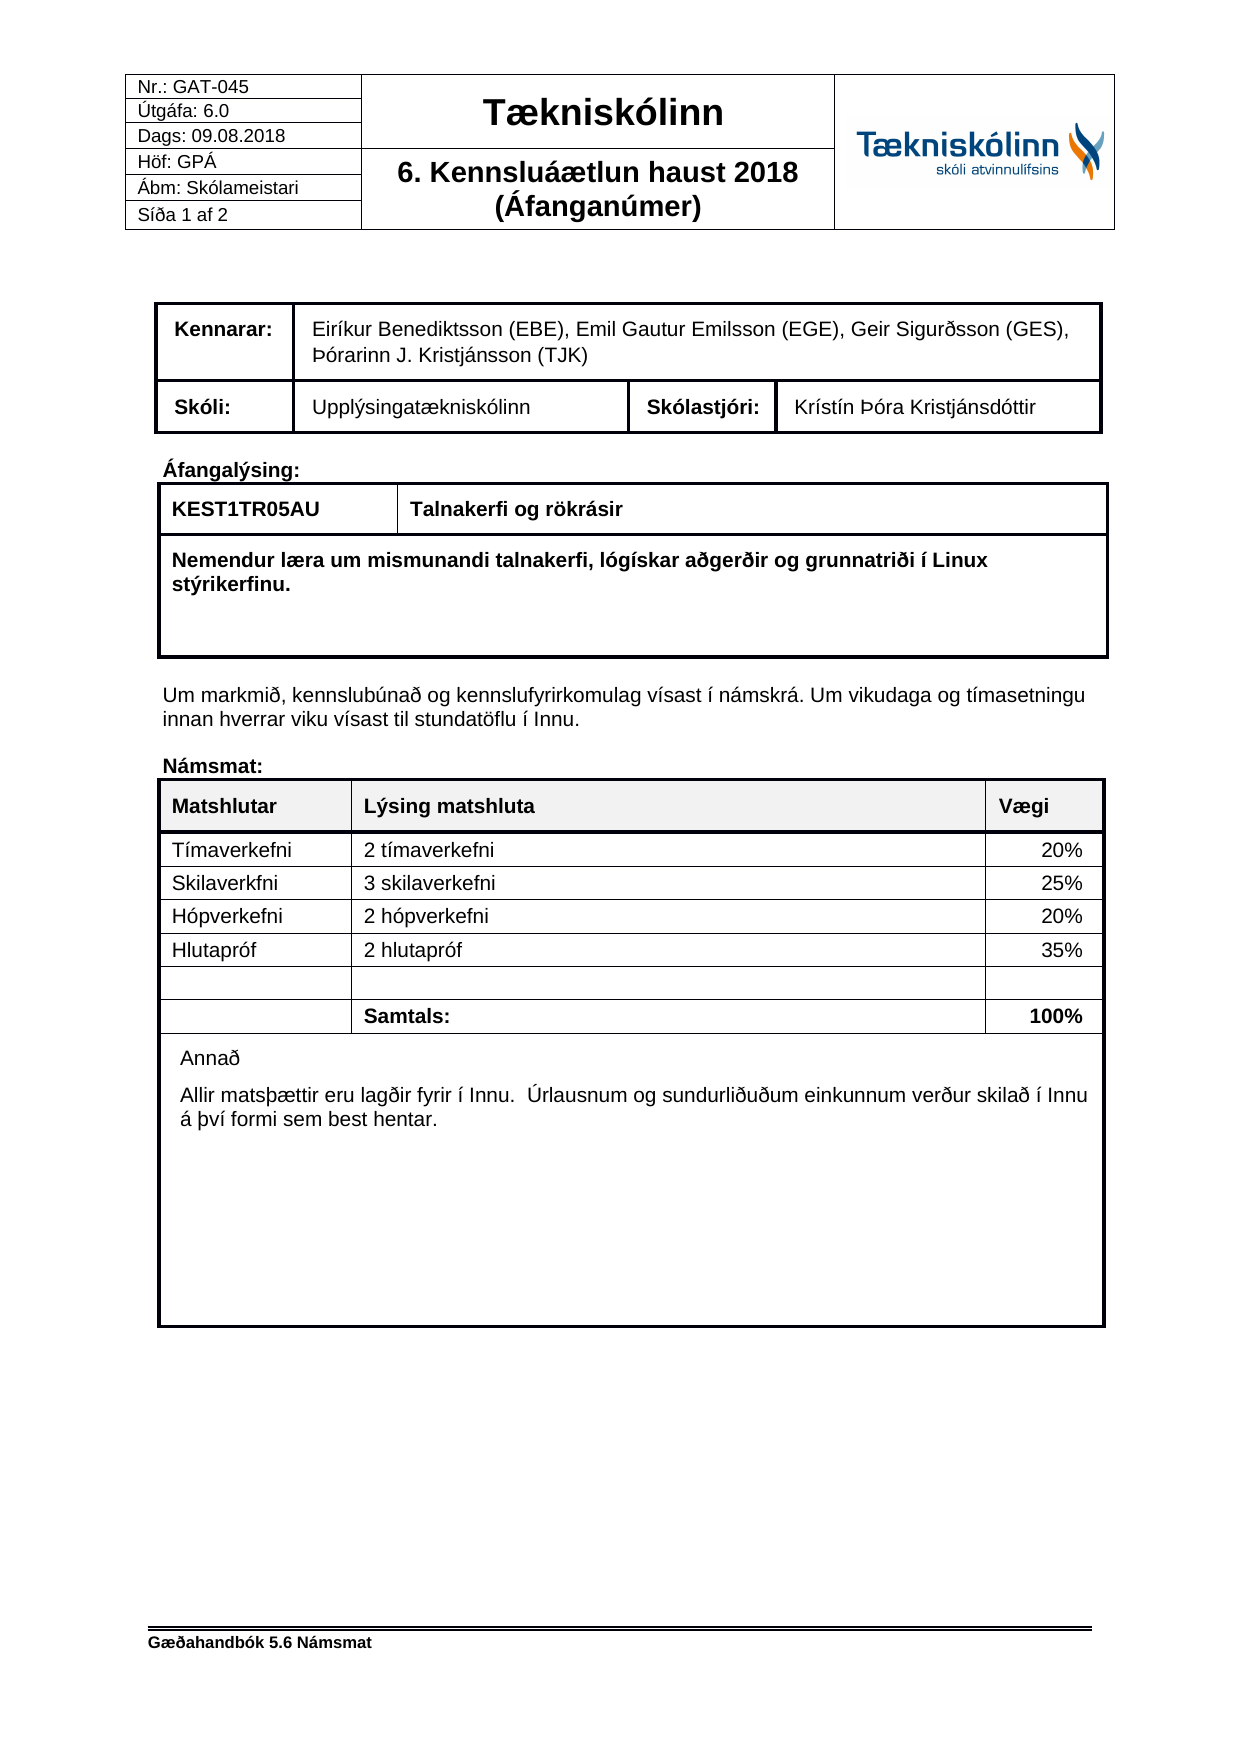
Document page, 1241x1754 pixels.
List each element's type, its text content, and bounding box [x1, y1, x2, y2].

table_cell Nemendur læra um mismunandi talnakerfi, lógískar aðgerðir og grunnatriði í Linux stýrikerfinu. [161, 536, 1106, 655]
table_cell Skólastjóri: [630, 382, 774, 431]
table_cell [352, 967, 985, 999]
table_cell 2 hópverkefni [352, 900, 985, 932]
table_cell Tímaverkefni [161, 834, 351, 866]
table_cell 2 hlutapróf [352, 934, 985, 966]
text Um markmið, kennslubúnað og kennslufyrirkomulag vísast í námskrá. Um vikudaga og tímasetningu innan hverrar viku vísast til stundatöflu í Innu. [162, 682, 1092, 730]
table_cell Krístín Þóra Kristjánsdóttir [778, 382, 1099, 431]
table_cell [161, 967, 351, 999]
table_header KEST1TR05AU [161, 485, 397, 533]
table_cell 35% [986, 934, 1102, 966]
table_header Talnakerfi og rökrásir [398, 485, 1106, 533]
table_cell Hópverkefni [161, 900, 351, 932]
text Áfangalýsing: [162, 458, 1092, 482]
table_header Kennarar: [158, 305, 292, 379]
table_cell Samtals: [352, 1000, 985, 1032]
table_cell 20% [986, 900, 1102, 932]
table_header Matshlutar [161, 781, 351, 830]
table_cell 20% [986, 834, 1102, 866]
table_cell Upplýsingatækniskólinn [295, 382, 627, 431]
text Námsmat: [162, 754, 1092, 778]
table_cell Annað Allir matsþættir eru lagðir fyrir í Innu. Úrlausnum og sundurliðuðum einkunnum verður skilað í Innu á því formi sem best hentar. [161, 1034, 1102, 1325]
table_cell [161, 1000, 351, 1032]
table_cell 3 skilaverkefni [352, 867, 985, 899]
table_cell Skóli: [158, 382, 292, 431]
table_cell [986, 967, 1102, 999]
table_header Vægi [986, 781, 1102, 830]
table_cell Skilaverkfni [161, 867, 351, 899]
table_header Eiríkur Benediktsson (EBE), Emil Gautur Emilsson (EGE), Geir Sigurðsson (GES), Þórarinn J. Kristjánsson (TJK) [295, 305, 1099, 379]
table_header Lýsing matshluta [352, 781, 985, 830]
table_cell Hlutapróf [161, 934, 351, 966]
table_cell 25% [986, 867, 1102, 899]
table_cell 2 tímaverkefni [352, 834, 985, 866]
table_cell 100% [986, 1000, 1102, 1032]
picture [846, 114, 1114, 190]
